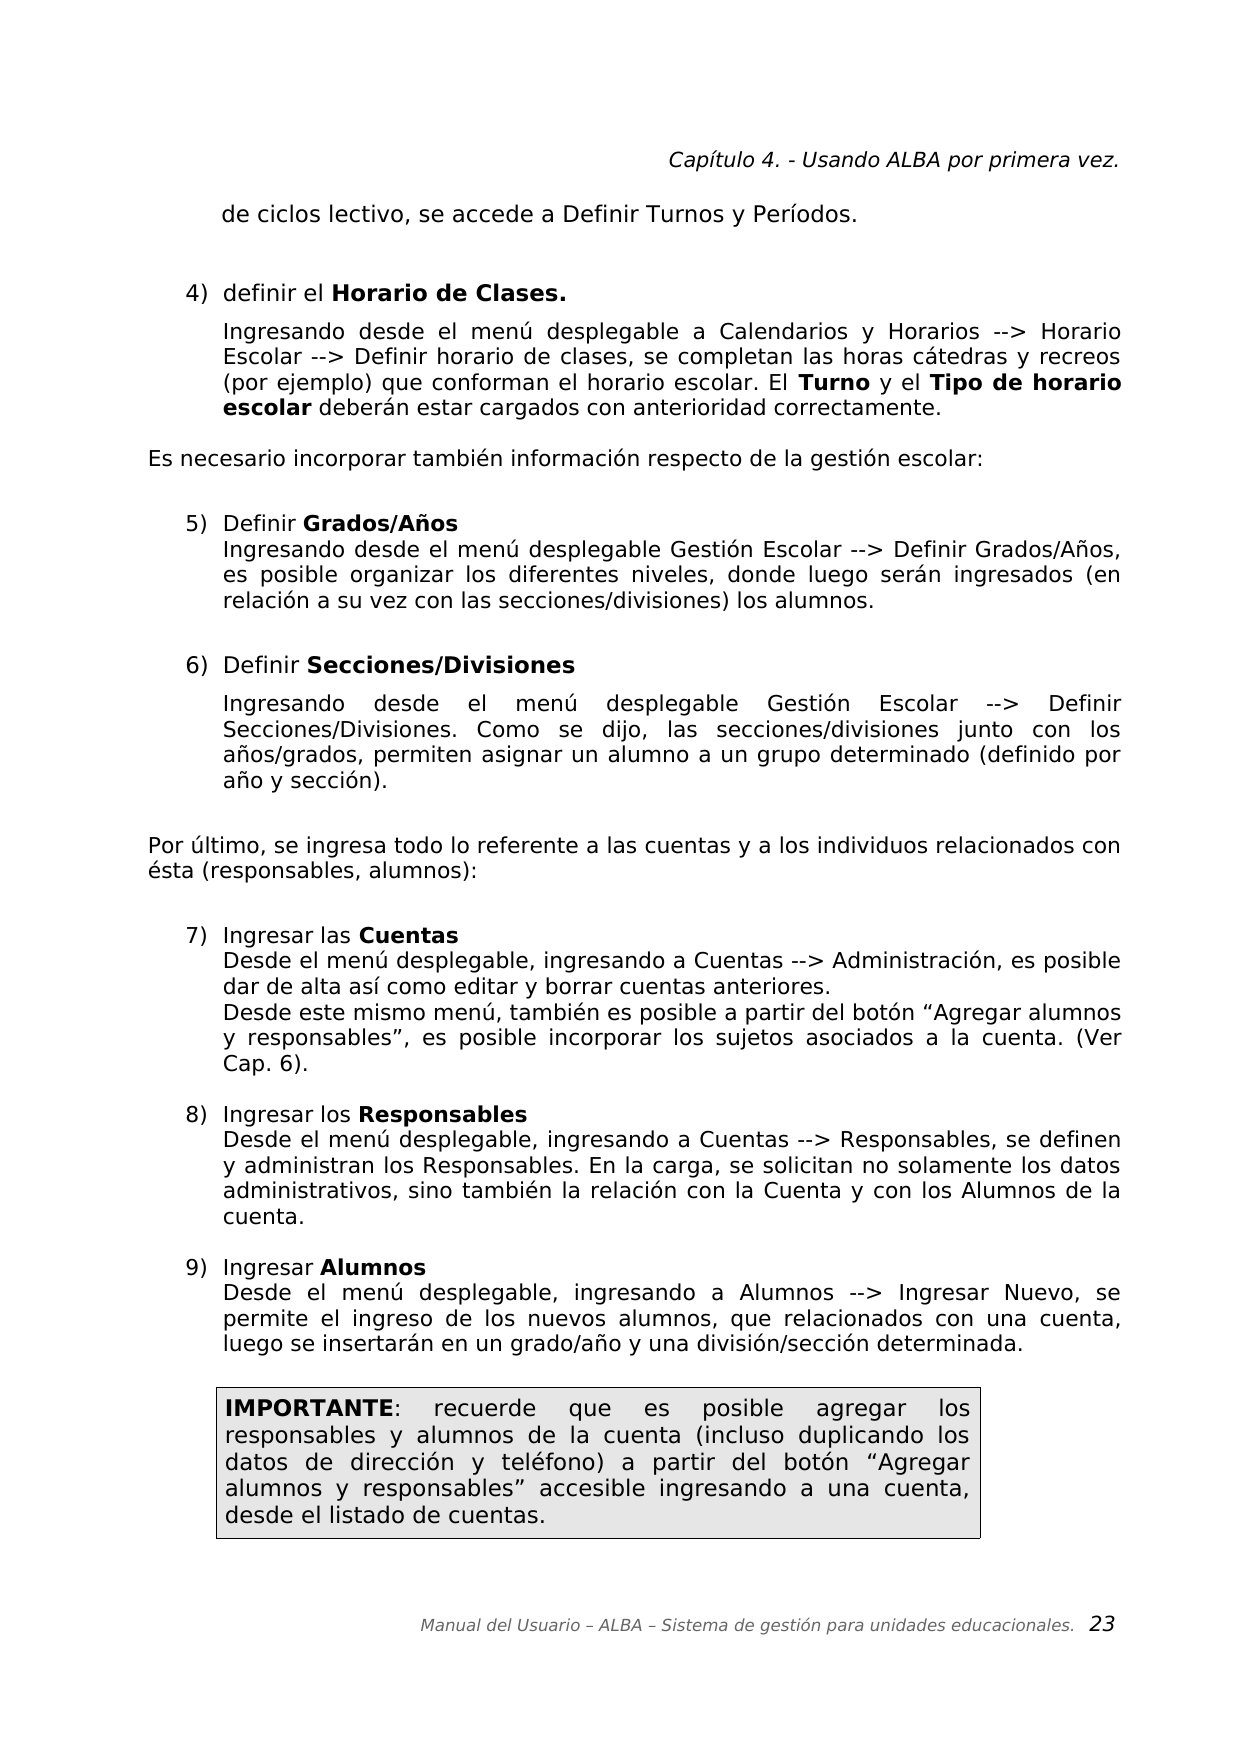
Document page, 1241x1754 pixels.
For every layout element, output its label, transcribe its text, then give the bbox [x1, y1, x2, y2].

list Ingresar Alumnos [185, 1255, 1122, 1280]
list Ingresando desde el menú desplegable Gestión Escolar --> Definir Grados/Años, es posible organizar los diferentes niveles, donde luego serán ingresados (en relación a su vez con las secciones/divisiones) los alumnos. [185, 537, 1122, 613]
text Por último, se ingresa todo lo referente a las cuentas y a los individuos relacionados con ésta (responsables, alumnos): [148, 833, 1122, 884]
list IMPORTANTE: recuerde que es posible agregar los responsables y alumnos de la cuenta (incluso duplicando los datos de dirección y teléfono) a partir del botón “Agregar alumnos y responsables” accesible ingresando a una cuenta, desde el listado de cuentas. [224, 1396, 971, 1529]
text Es necesario incorporar también información respecto de la gestión escolar: [148, 421, 1122, 472]
list Definir Grados/Años [185, 511, 1122, 537]
list Desde este mismo menú, también es posible a partir del botón “Agregar alumnos y responsables”, es posible incorporar los sujetos asociados a la cuenta. (Ver Cap. 6). [185, 999, 1122, 1076]
list Ingresar las Cuentas [185, 923, 1122, 948]
list Ingresando desde el menú desplegable Gestión Escolar --> Definir Secciones/Divisiones. Como se dijo, las secciones/divisiones junto con los años/grados, permiten asignar un alumno a un grupo determinado (definido por año y sección). [185, 692, 1122, 794]
text de ciclos lectivo, se accede a Definir Turnos y Períodos. [221, 201, 1122, 228]
list Definir Secciones/Divisiones [185, 652, 1122, 679]
list Ingresando desde el menú desplegable a Calendarios y Horarios --> Horario Escolar --> Definir horario de clases, se completan las horas cátedras y recreos (por ejemplo) que conforman el horario escolar. El Turno y el Tipo de horario escolar deberán estar cargados con anterioridad correctamente. [185, 319, 1122, 421]
list Desde el menú desplegable, ingresando a Alumnos --> Ingresar Nuevo, se permite el ingreso de los nuevos alumnos, que relacionados con una cuenta, luego se insertarán en un grado/año y una división/sección determinada. [185, 1280, 1122, 1357]
list Desde el menú desplegable, ingresando a Cuentas --> Responsables, se definen y administran los Responsables. En la carga, se solicitan no solamente los datos administrativos, sino también la relación con la Cuenta y con los Alumnos de la cuenta. [185, 1127, 1122, 1229]
list definir el Horario de Clases. [185, 280, 1122, 306]
list Desde el menú desplegable, ingresando a Cuentas --> Administración, es posible dar de alta así como editar y borrar cuentas anteriores. [185, 948, 1122, 999]
list Ingresar los Responsables [185, 1102, 1122, 1127]
